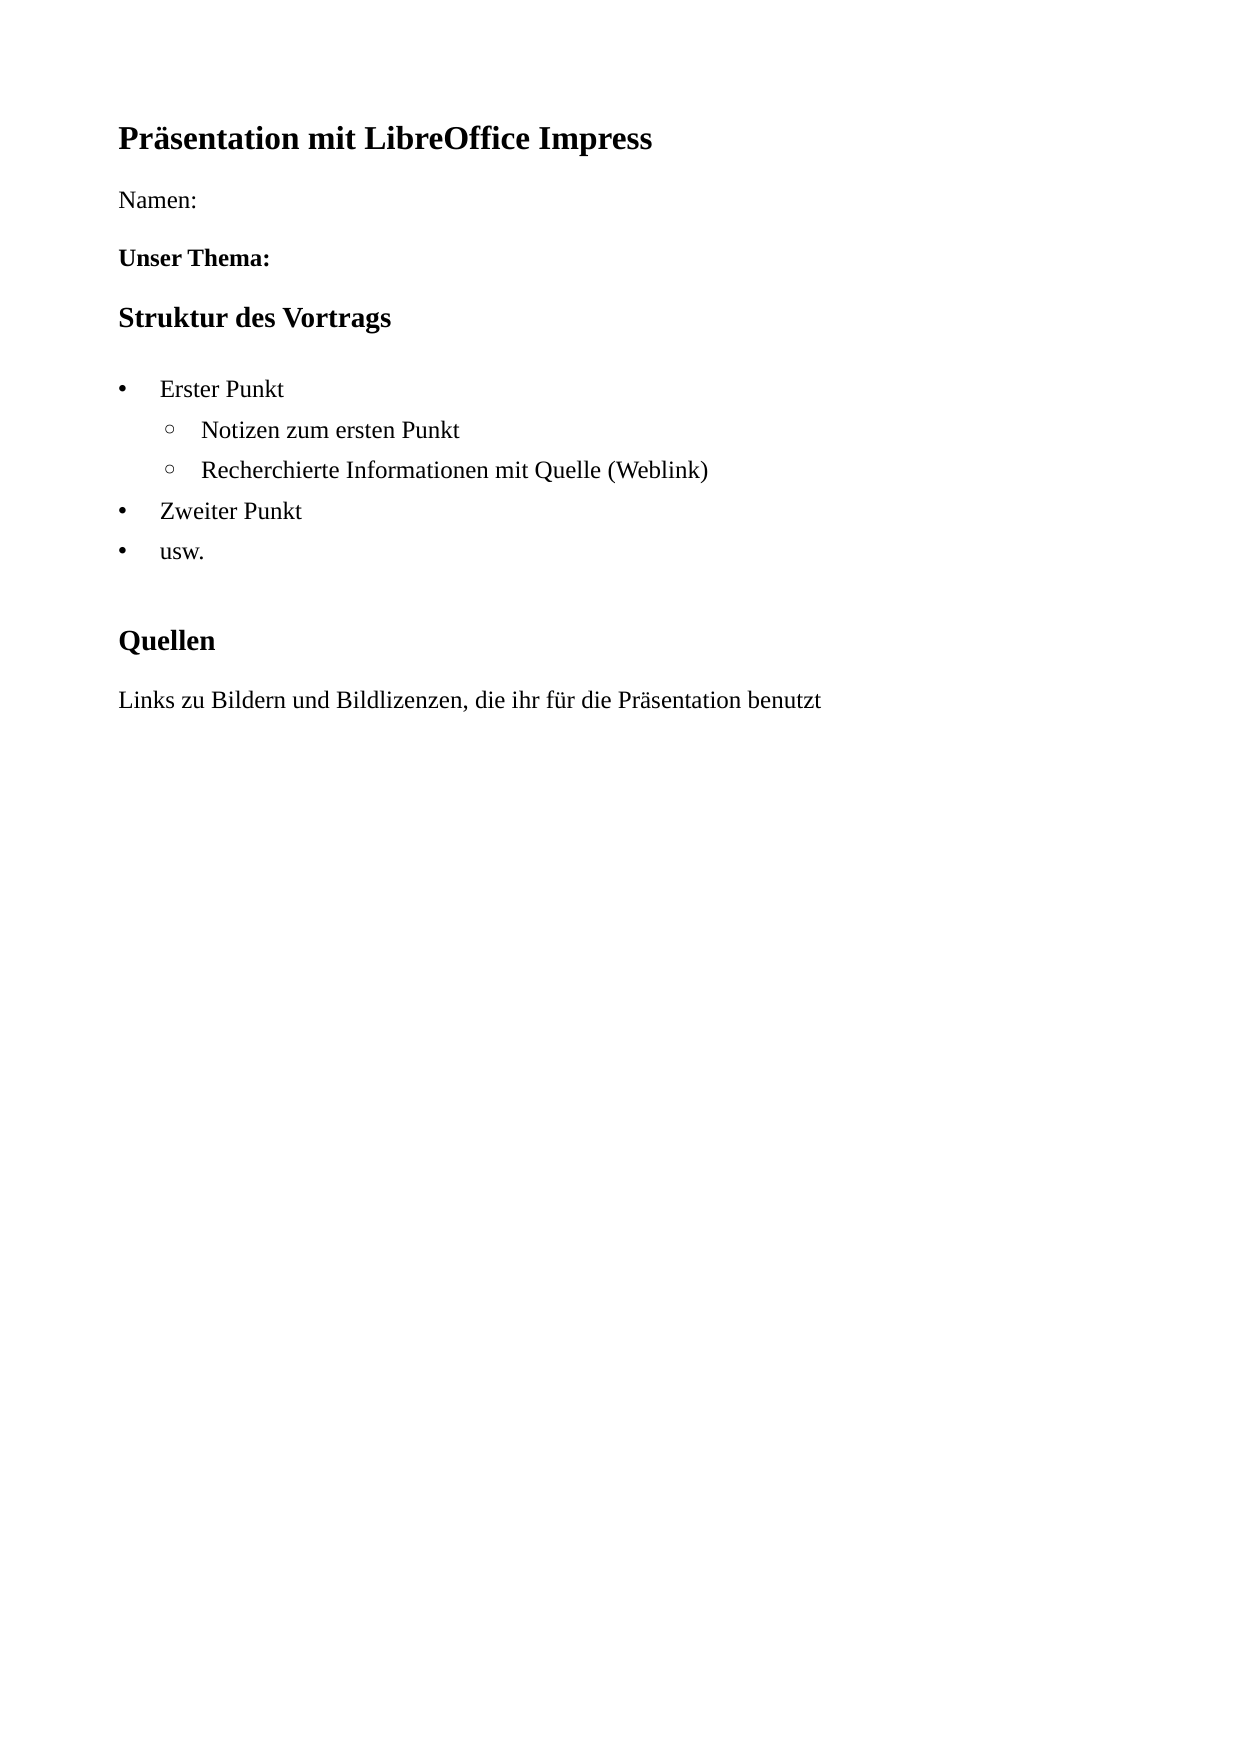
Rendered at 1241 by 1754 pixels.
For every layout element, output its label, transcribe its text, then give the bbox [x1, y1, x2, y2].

list Recherchierte Informationen mit Quelle (Weblink) [159, 455, 1122, 484]
list Erster Punkt [118, 374, 1122, 403]
list Notizen zum ersten Punkt [159, 415, 1122, 443]
text Präsentation mit LibreOffice Impress [118, 118, 1122, 156]
text Unser Thema: [118, 243, 1122, 271]
list Zweiter Punkt [118, 496, 1122, 524]
list usw. [118, 536, 1122, 565]
text Namen: [118, 185, 1122, 214]
text Struktur des Vortrags [118, 300, 1122, 334]
text Quellen [118, 623, 1122, 656]
text Links zu Bildern und Bildlizenzen, die ihr für die Präsentation benutzt [118, 685, 1122, 714]
